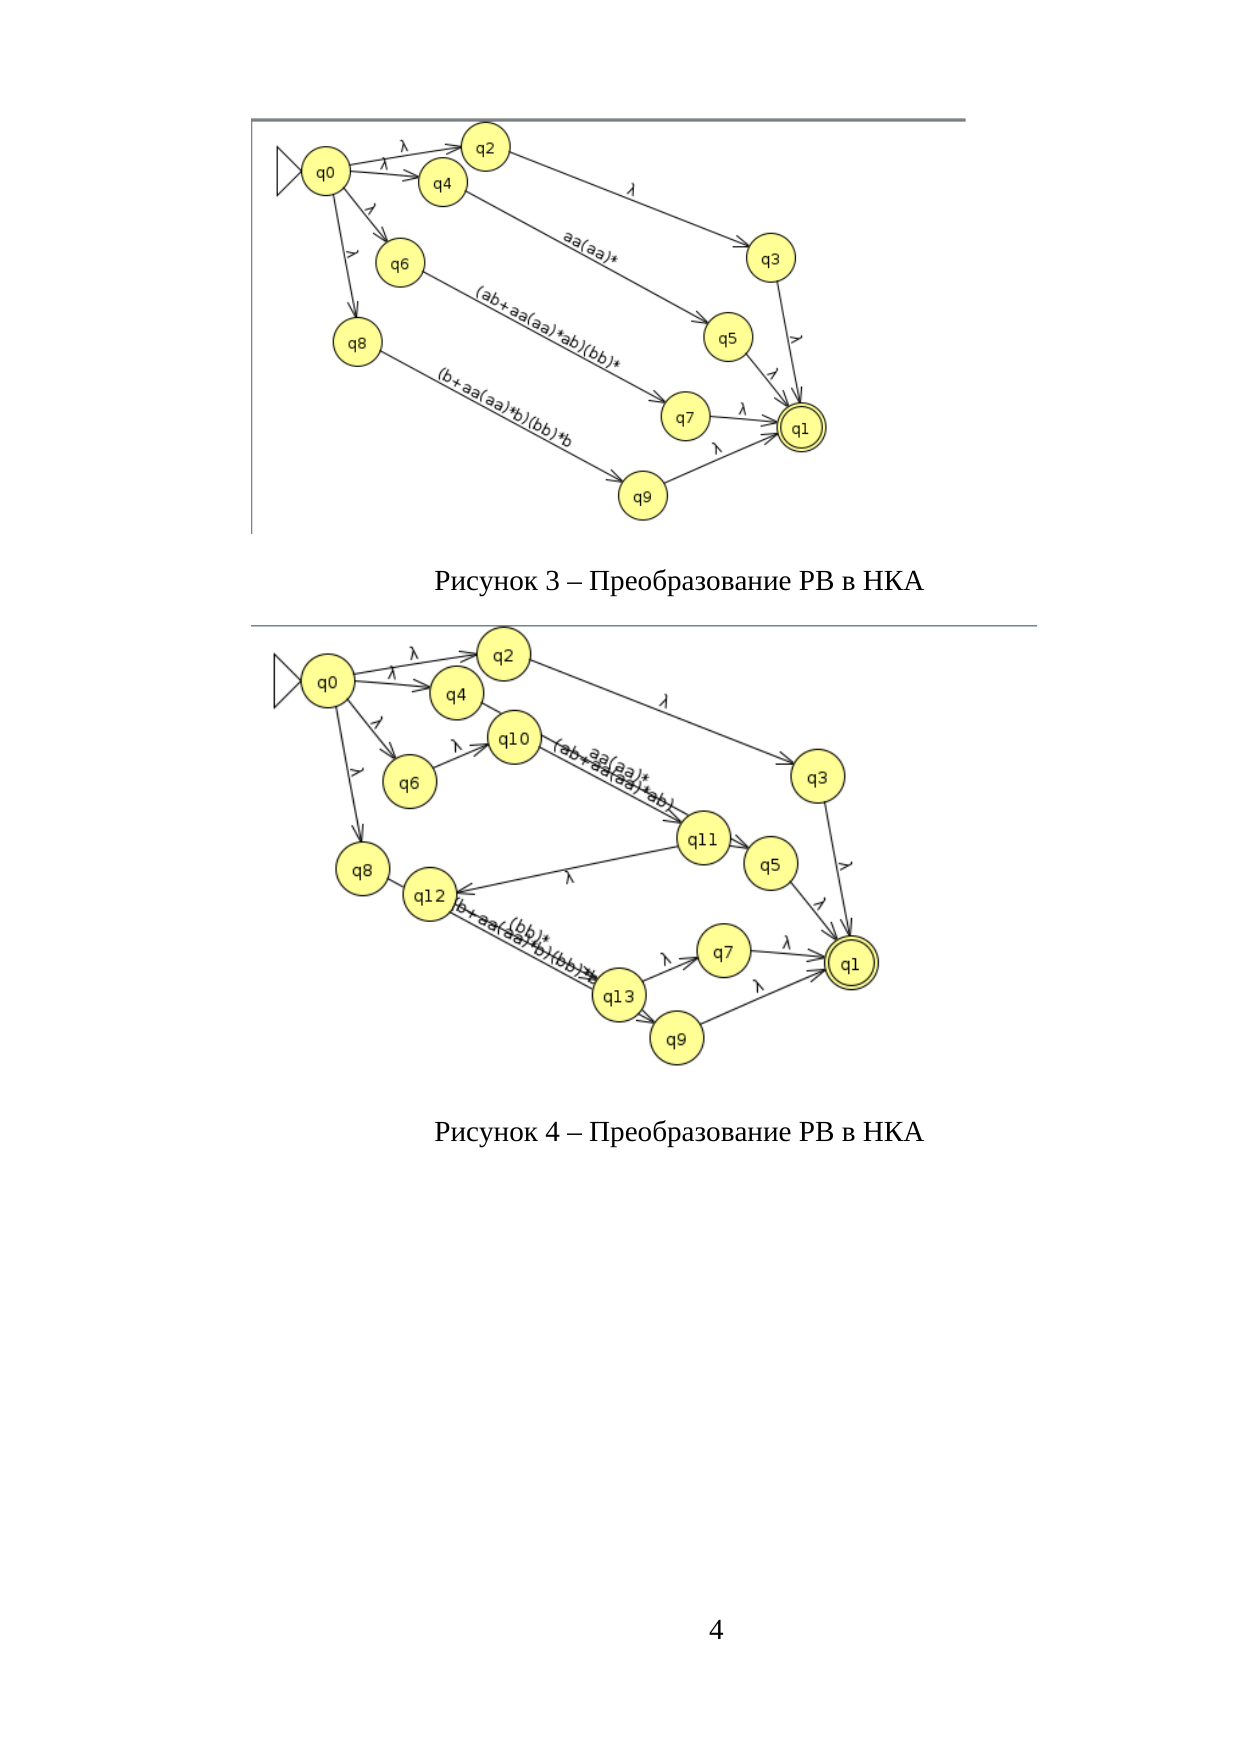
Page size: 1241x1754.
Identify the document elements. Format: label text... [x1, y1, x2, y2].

picture [251, 625, 1038, 1085]
text Рисунок 3 – Преобразование РВ в НКА [177, 563, 1181, 597]
text Рисунок 4 – Преобразование РВ в НКА [177, 1114, 1181, 1148]
picture [251, 118, 966, 534]
